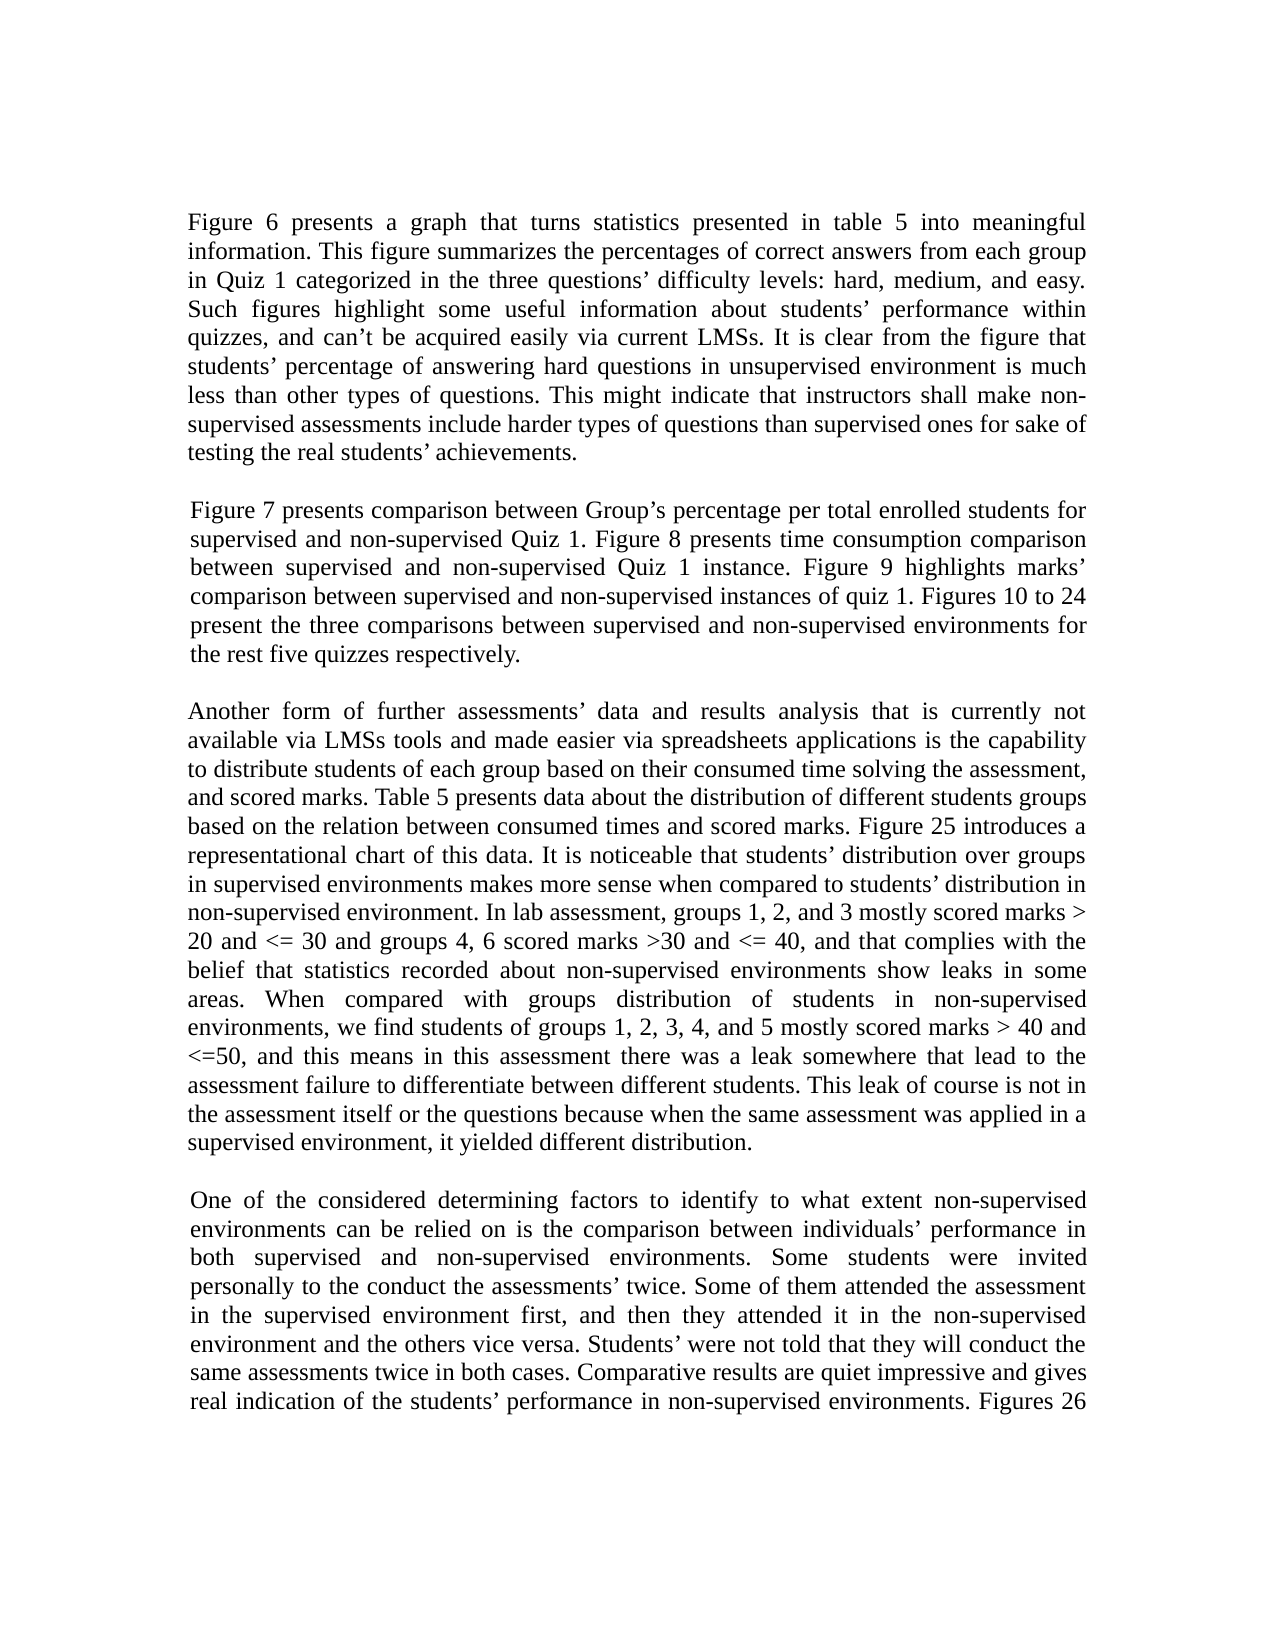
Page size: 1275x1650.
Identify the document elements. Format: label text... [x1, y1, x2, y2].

text Figure 6 presents a graph that turns statistics presented in table 5 into meaningful information. This figure summarizes the percentages of correct answers from each group in Quiz 1 categorized in the three questions’ difficulty levels: hard, medium, and easy. Such figures highlight some useful information about students’ performance within quizzes, and can’t be acquired easily via current LMSs. It is clear from the figure that students’ percentage of answering hard questions in unsupervised environment is much less than other types of questions. This might indicate that instructors shall make non-supervised assessments include harder types of questions than supervised ones for sake of testing the real students’ achievements. [187, 207, 1087, 466]
text One of the considered determining factors to identify to what extent non-supervised environments can be relied on is the comparison between individuals’ performance in both supervised and non-supervised environments. Some students were invited personally to the conduct the assessments’ twice. Some of them attended the assessment in the supervised environment first, and then they attended it in the non-supervised environment and the others vice versa. Students’ were not told that they will conduct the same assessments twice in both cases. Comparative results are quiet impressive and gives real indication of the students’ performance in non-supervised environments. Figures 26 [190, 1185, 1087, 1415]
text Another form of further assessments’ data and results analysis that is currently not available via LMSs tools and made easier via spreadsheets applications is the capability to distribute students of each group based on their consumed time solving the assessment, and scored marks. Table 5 presents data about the distribution of different students groups based on the relation between consumed times and scored marks. Figure 25 introduces a representational chart of this data. It is noticeable that students’ distribution over groups in supervised environments makes more sense when compared to students’ distribution in non-supervised environment. In lab assessment, groups 1, 2, and 3 mostly scored marks > 20 and <= 30 and groups 4, 6 scored marks >30 and <= 40, and that complies with the belief that statistics recorded about non-supervised environments show leaks in some areas. When compared with groups distribution of students in non-supervised environments, we find students of groups 1, 2, 3, 4, and 5 mostly scored marks > 40 and <=50, and this means in this assessment there was a leak somewhere that lead to the assessment failure to differentiate between different students. This leak of course is not in the assessment itself or the questions because when the same assessment was applied in a supervised environment, it yielded different distribution. [187, 696, 1087, 1156]
text Figure 7 presents comparison between Group’s percentage per total enrolled students for supervised and non-supervised Quiz 1. Figure 8 presents time consumption comparison between supervised and non-supervised Quiz 1 instance. Figure 9 highlights marks’ comparison between supervised and non-supervised instances of quiz 1. Figures 10 to 24 present the three comparisons between supervised and non-supervised environments for the rest five quizzes respectively. [190, 495, 1087, 667]
